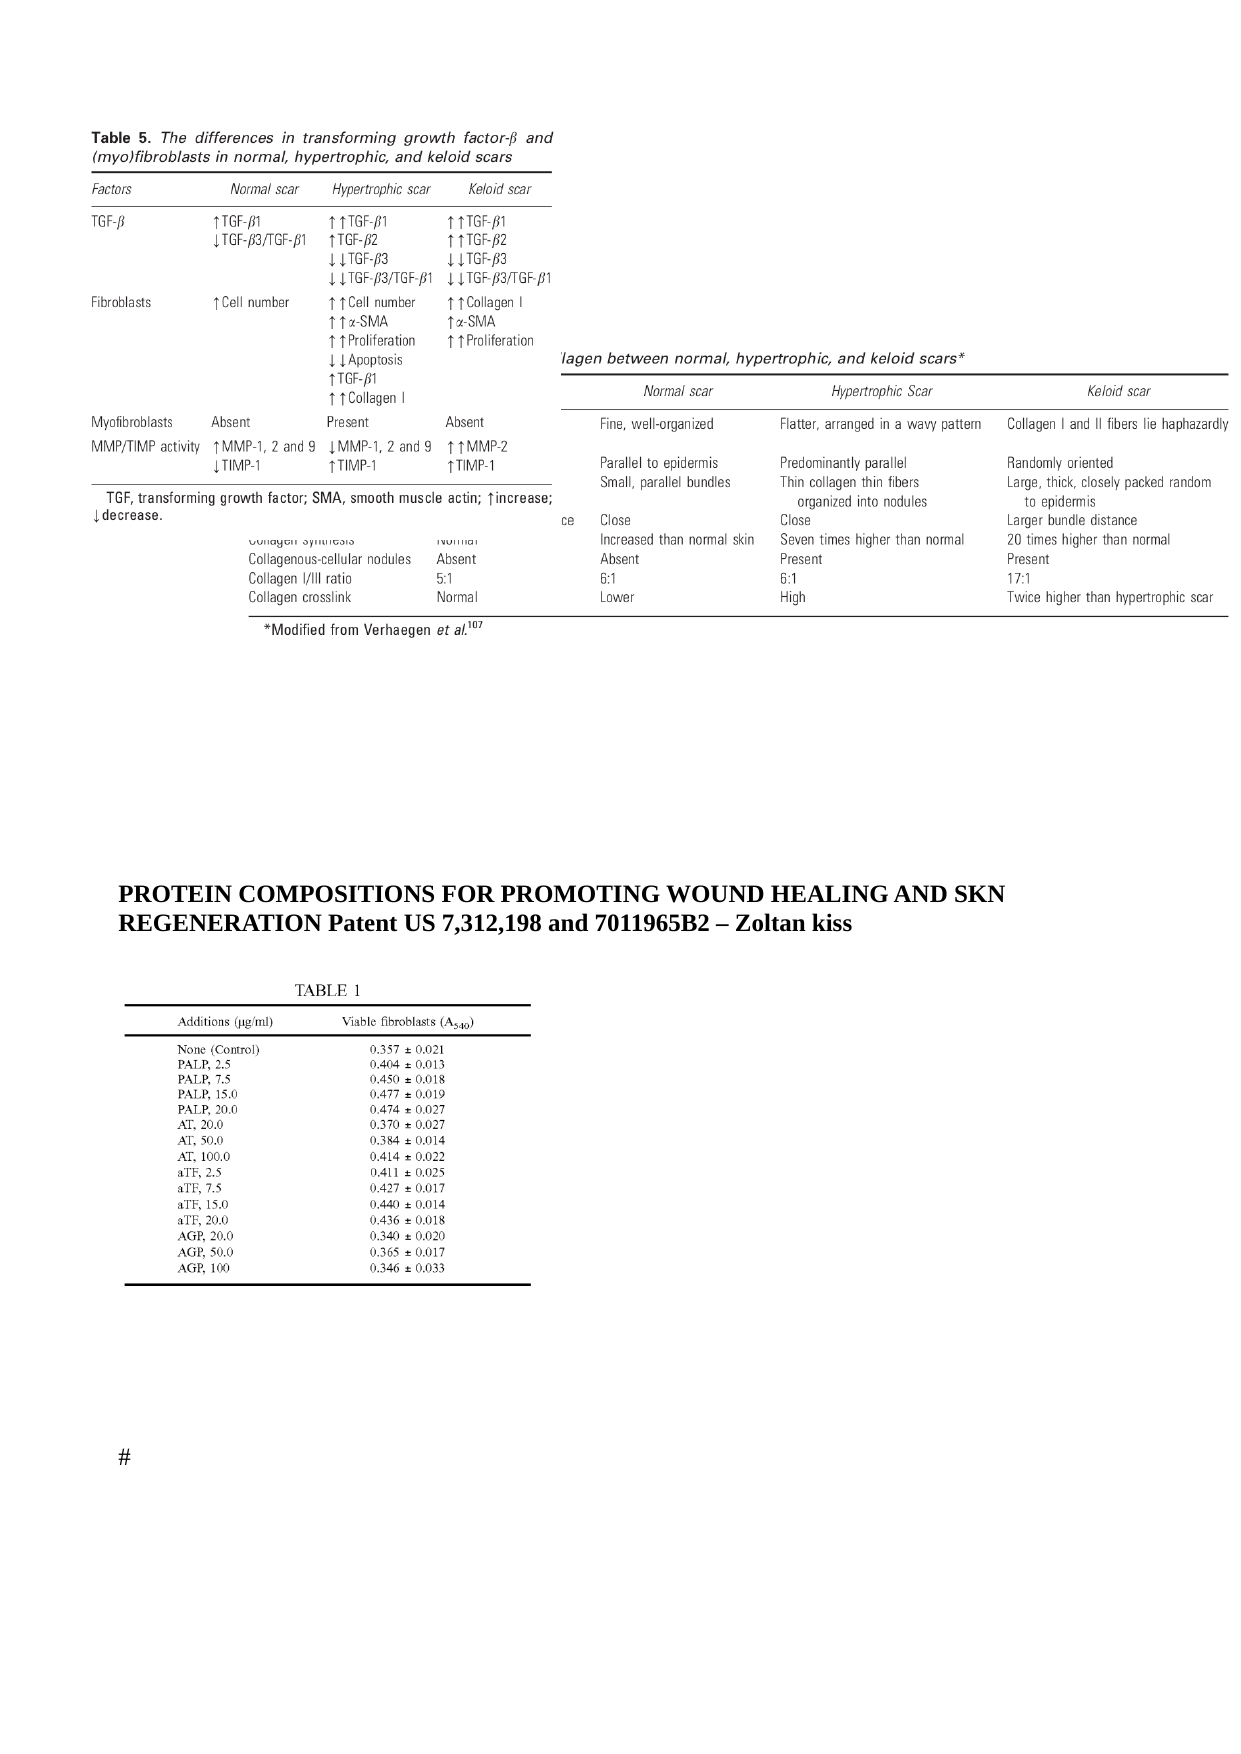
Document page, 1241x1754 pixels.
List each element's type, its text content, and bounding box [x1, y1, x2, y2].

text PROTEIN COMPOSITIONS FOR PROMOTING WOUND HEALING AND SKN REGENERATION Patent US 7,312,198 and 7011965B2 – Zoltan kiss [118, 879, 1122, 937]
picture [118, 965, 543, 1327]
text # [118, 1442, 1122, 1471]
picture [66, 122, 1241, 650]
